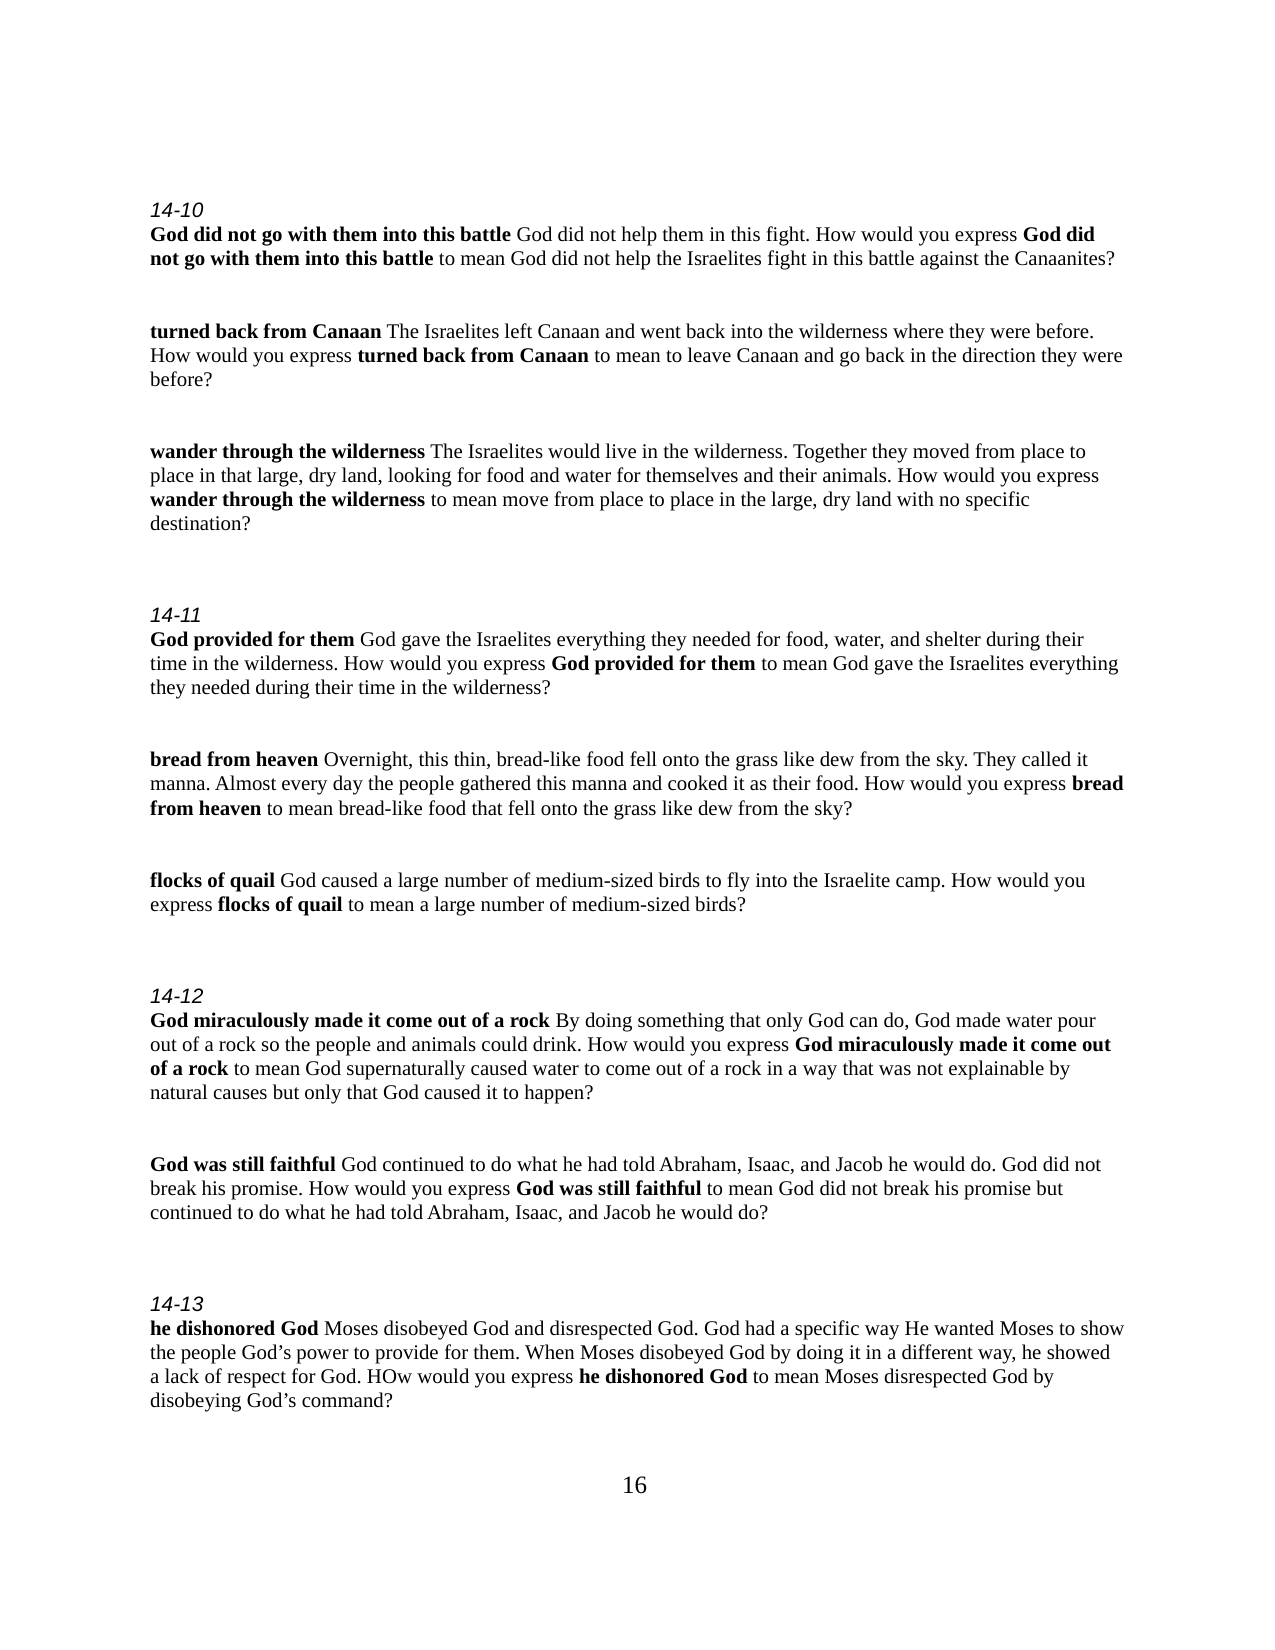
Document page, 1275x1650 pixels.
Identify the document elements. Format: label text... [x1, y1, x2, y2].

text God was still faithful God continued to do what he had told Abraham, Isaac, and Jacob he would do. God did not break his promise. How would you express God was still faithful to mean God did not break his promise but continued to do what he had told Abraham, Isaac, and Jacob he would do? [150, 1152, 1125, 1224]
text God did not go with them into this battle God did not help them in this fight. How would you express God did not go with them into this battle to mean God did not help the Israelites fight in this battle against the Canaanites? [150, 222, 1125, 270]
text flocks of quail God caused a large number of medium-sized birds to fly into the Israelite camp. How would you express flocks of quail to mean a large number of medium-sized birds? [150, 868, 1125, 916]
text God provided for them God gave the Israelites everything they needed for food, water, and shelter during their time in the wilderness. How would you express God provided for them to mean God gave the Israelites everything they needed during their time in the wilderness? [150, 627, 1125, 699]
text God miraculously made it come out of a rock By doing something that only God can do, God made water pour out of a rock so the people and animals could drink. How would you express God miraculously made it come out of a rock to mean God supernaturally caused water to come out of a rock in a way that was not explainable by natural causes but only that God caused it to happen? [150, 1007, 1125, 1104]
subtitle 14-13 [150, 1292, 1125, 1316]
text he dishonored God Moses disobeyed God and disrespected God. God had a specific way He wanted Moses to show the people God’s power to provide for them. When Moses disobeyed God by doing it in a different way, he showed a lack of respect for God. HOw would you express he dishonored God to mean Moses disrespected God by disobeying God’s command? [150, 1316, 1125, 1412]
text wander through the wilderness The Israelites would live in the wilderness. Together they moved from place to place in that large, dry land, looking for food and water for themselves and their animals. How would you express wander through the wilderness to mean move from place to place in the large, dry land with no specific destination? [150, 439, 1125, 535]
subtitle 14-12 [150, 983, 1125, 1007]
text turned back from Canaan The Israelites left Canaan and went back into the wilderness where they were before. How would you express turned back from Canaan to mean to leave Canaan and go back in the direction they were before? [150, 318, 1125, 391]
subtitle 14-10 [150, 198, 1125, 222]
subtitle 14-11 [150, 603, 1125, 627]
text bread from heaven Overnight, this thin, bread-like food fell onto the grass like dew from the sky. They called it manna. Almost every day the people gathered this manna and cooked it as their food. How would you express bread from heaven to mean bread-like food that fell onto the grass like dew from the sky? [150, 747, 1125, 819]
